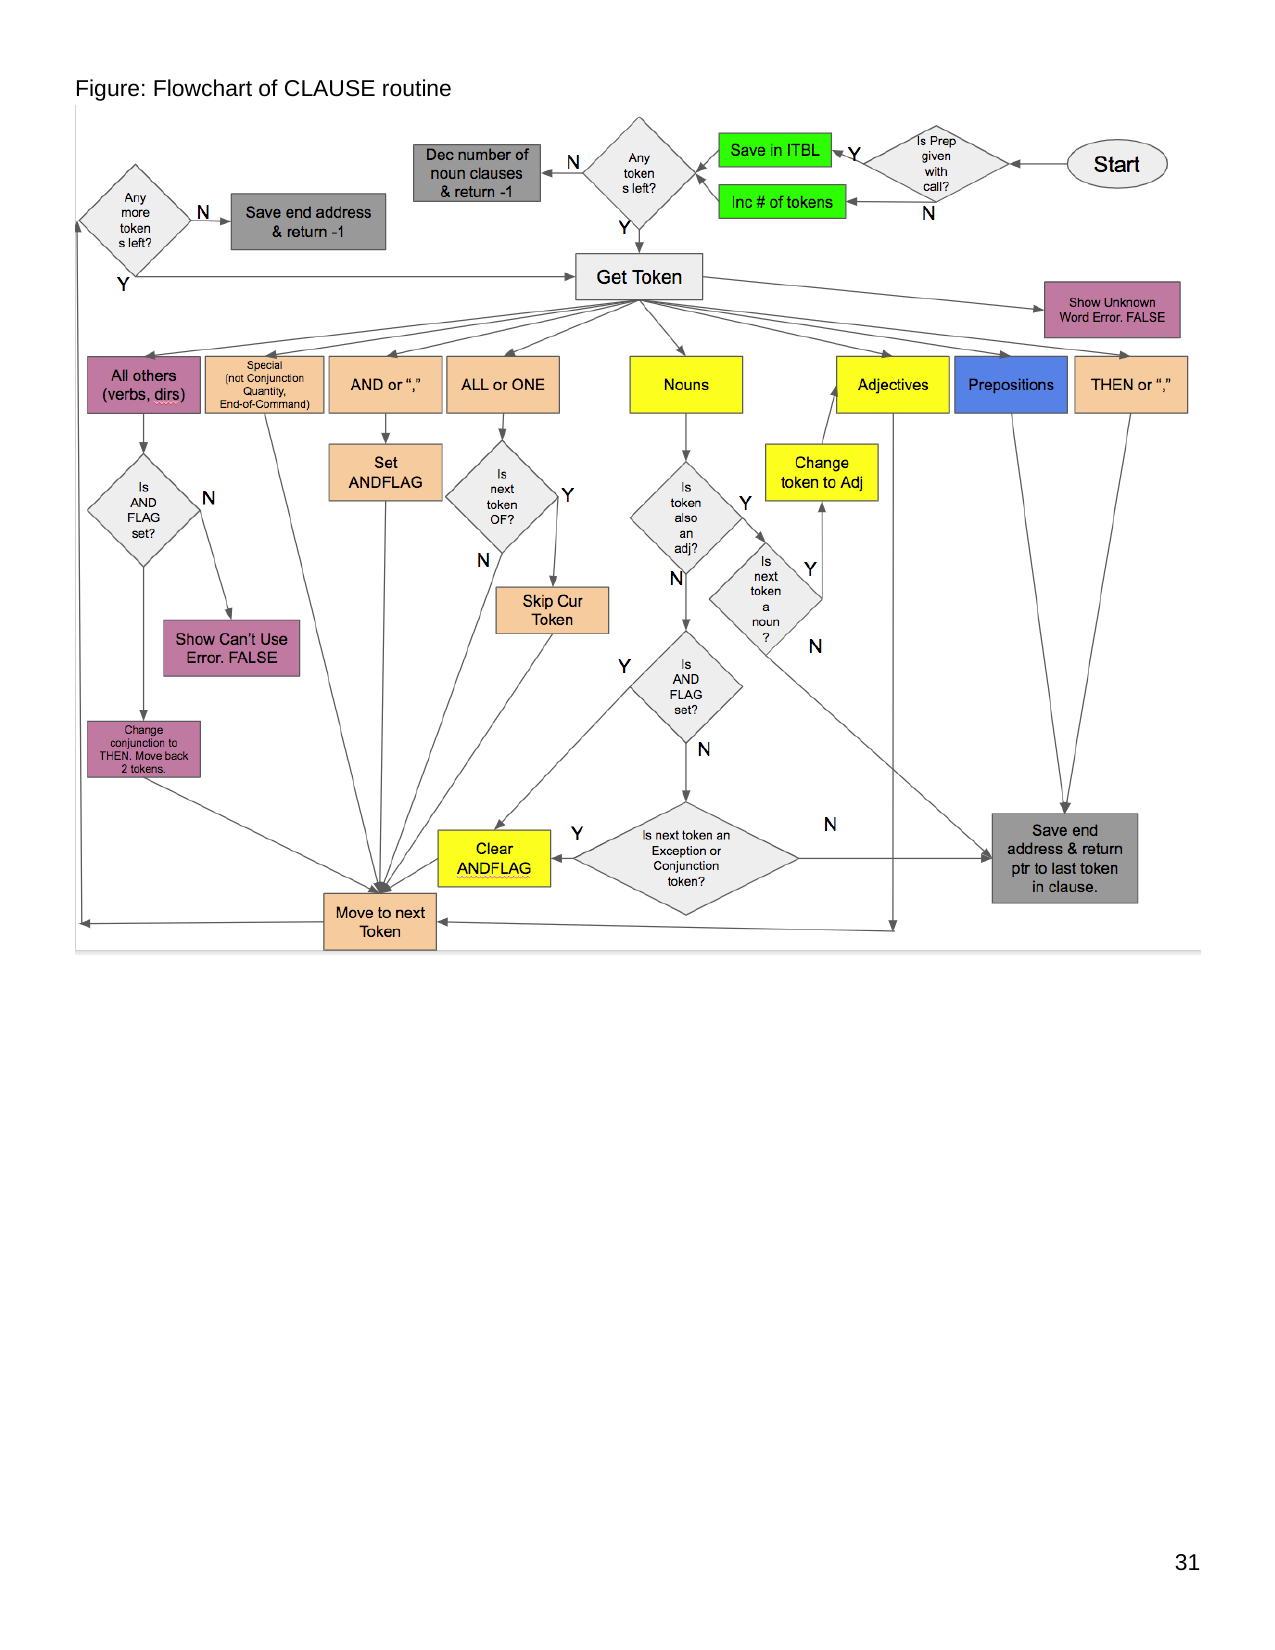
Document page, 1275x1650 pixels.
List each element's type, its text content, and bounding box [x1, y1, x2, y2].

picture [75, 105, 1202, 955]
text Figure: Flowchart of CLAUSE routine [75, 75, 1200, 101]
